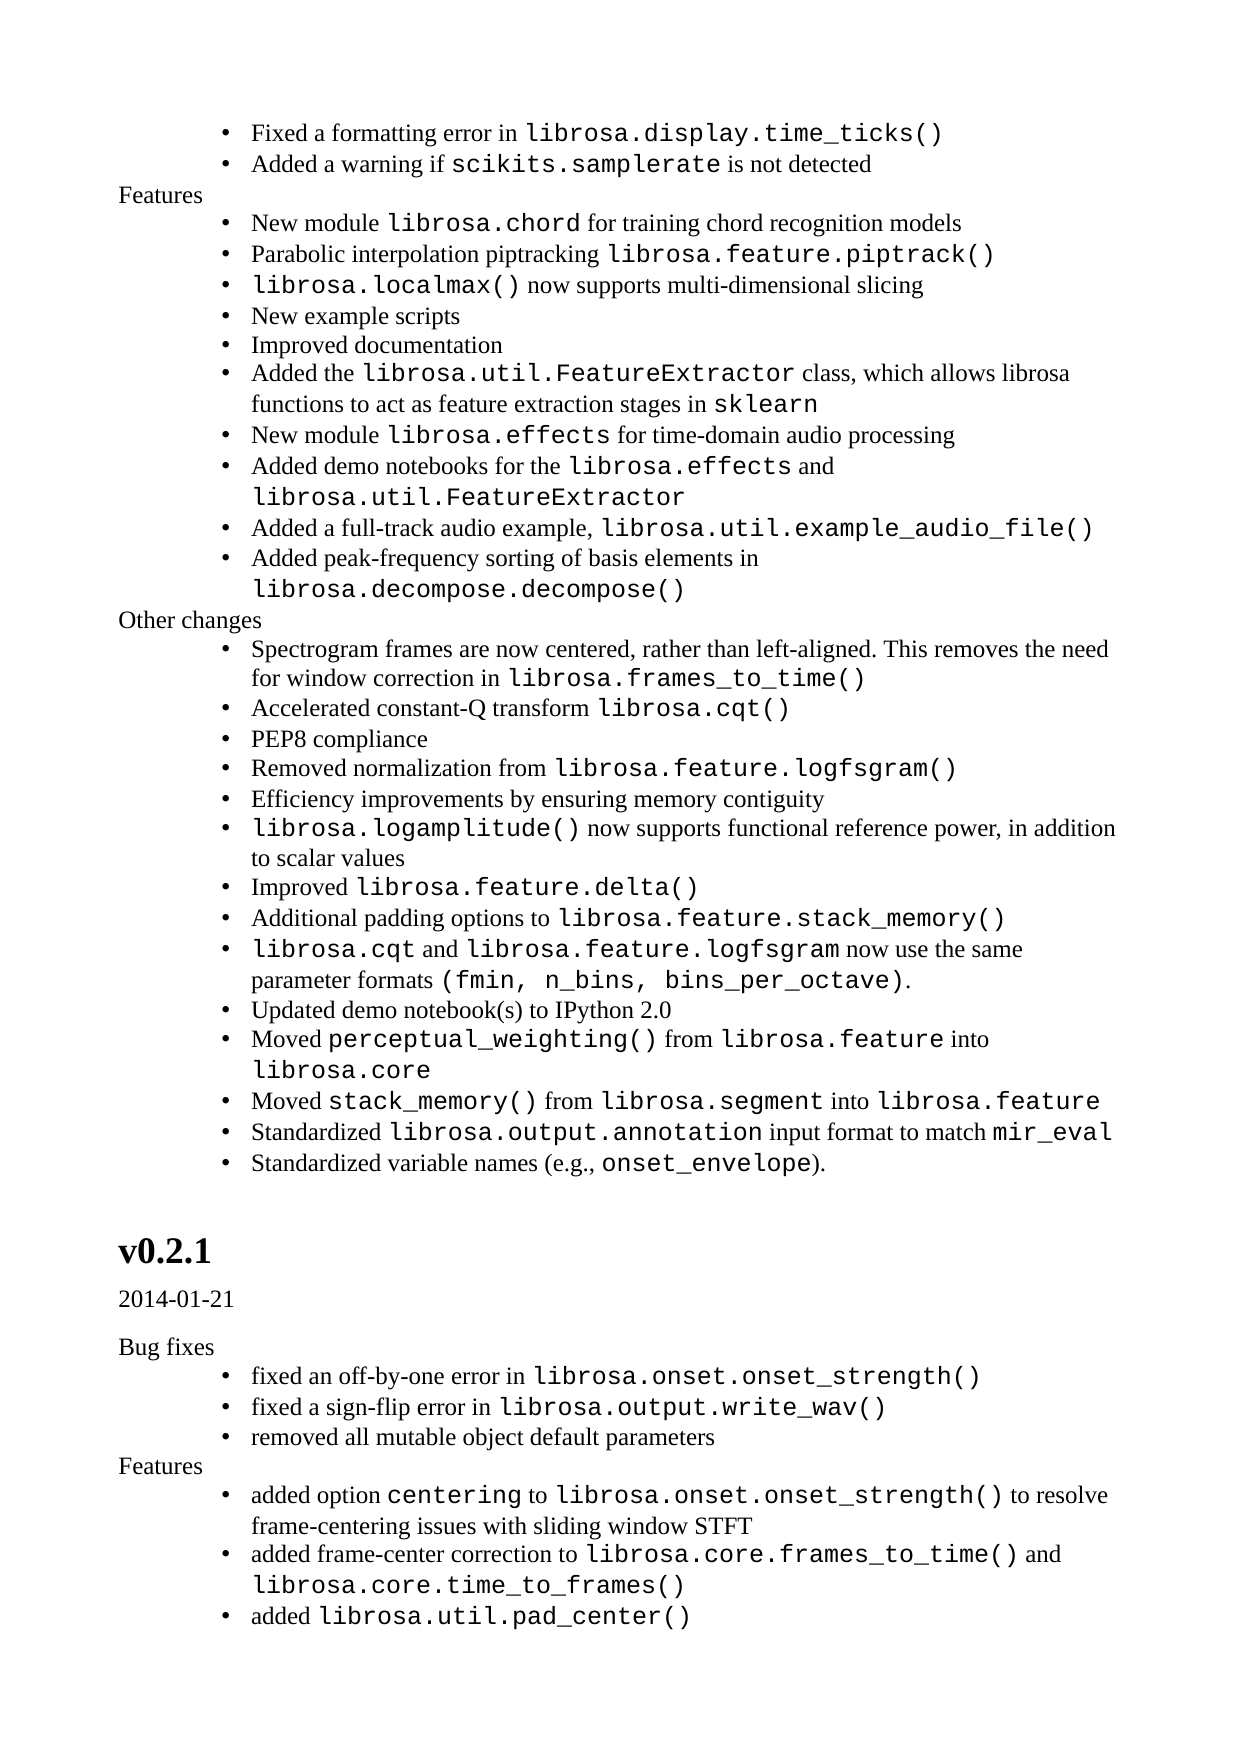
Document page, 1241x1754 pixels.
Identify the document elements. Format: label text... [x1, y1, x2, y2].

list added librosa.util.pad_center() [221, 1601, 1122, 1632]
list Accelerated constant-Q transform librosa.cqt() [221, 693, 1122, 724]
list Moved stack_memory() from librosa.segment into librosa.feature [221, 1086, 1122, 1117]
list New module librosa.chord for training chord recognition models [221, 208, 1122, 239]
list Added demo notebooks for the librosa.effects and librosa.util.FeatureExtractor [221, 451, 1122, 513]
list Efficiency improvements by ensuring memory contiguity [221, 784, 1122, 813]
list Spectrogram frames are now centered, rather than left-aligned. This removes the need for window correction in librosa.frames_to_time() [221, 634, 1122, 693]
list Improved librosa.feature.delta() [221, 872, 1122, 903]
list Added a full-track audio example, librosa.util.example_audio_file() [221, 513, 1122, 543]
list librosa.localmax() now supports multi-dimensional slicing [221, 270, 1122, 301]
list Parabolic interpolation piptracking librosa.feature.piptrack() [221, 239, 1122, 270]
subtitle Features [118, 1451, 1122, 1480]
list Added a warning if scikits.samplerate is not detected [221, 149, 1122, 180]
list Added the librosa.util.FeatureExtractor class, which allows librosa functions to act as feature extraction stages in sklearn [221, 358, 1122, 420]
text 2014-01-21 [118, 1284, 1122, 1313]
list added option centering to librosa.onset.onset_strength() to resolve frame-centering issues with sliding window STFT [221, 1480, 1122, 1539]
list New example scripts [221, 301, 1122, 330]
list Added peak-frequency sorting of basis elements in librosa.decompose.decompose() [221, 543, 1122, 605]
subtitle v0.2.1 [118, 1229, 1122, 1272]
list Updated demo notebook(s) to IPython 2.0 [221, 996, 1122, 1024]
list added frame-center correction to librosa.core.frames_to_time() and librosa.core.time_to_frames() [221, 1539, 1122, 1601]
list New module librosa.effects for time-domain audio processing [221, 420, 1122, 451]
list PEP8 compliance [221, 724, 1122, 753]
list Fixed a formatting error in librosa.display.time_ticks() [221, 118, 1122, 149]
list Removed normalization from librosa.feature.logfsgram() [221, 753, 1122, 784]
list Standardized variable names (e.g., onset_envelope). [221, 1148, 1122, 1178]
list fixed an off-by-one error in librosa.onset.onset_strength() [221, 1361, 1122, 1392]
subtitle Other changes [118, 605, 1122, 634]
list librosa.cqt and librosa.feature.logfsgram now use the same parameter formats (fmin, n_bins, bins_per_octave). [221, 934, 1122, 996]
list Improved documentation [221, 330, 1122, 358]
list Additional padding options to librosa.feature.stack_memory() [221, 903, 1122, 934]
list fixed a sign-flip error in librosa.output.write_wav() [221, 1392, 1122, 1422]
subtitle Bug fixes [118, 1332, 1122, 1361]
list Standardized librosa.output.annotation input format to match mir_eval [221, 1117, 1122, 1148]
subtitle Features [118, 180, 1122, 208]
list removed all mutable object default parameters [221, 1422, 1122, 1451]
list Moved perceptual_weighting() from librosa.feature into librosa.core [221, 1024, 1122, 1086]
list librosa.logamplitude() now supports functional reference power, in addition to scalar values [221, 813, 1122, 872]
